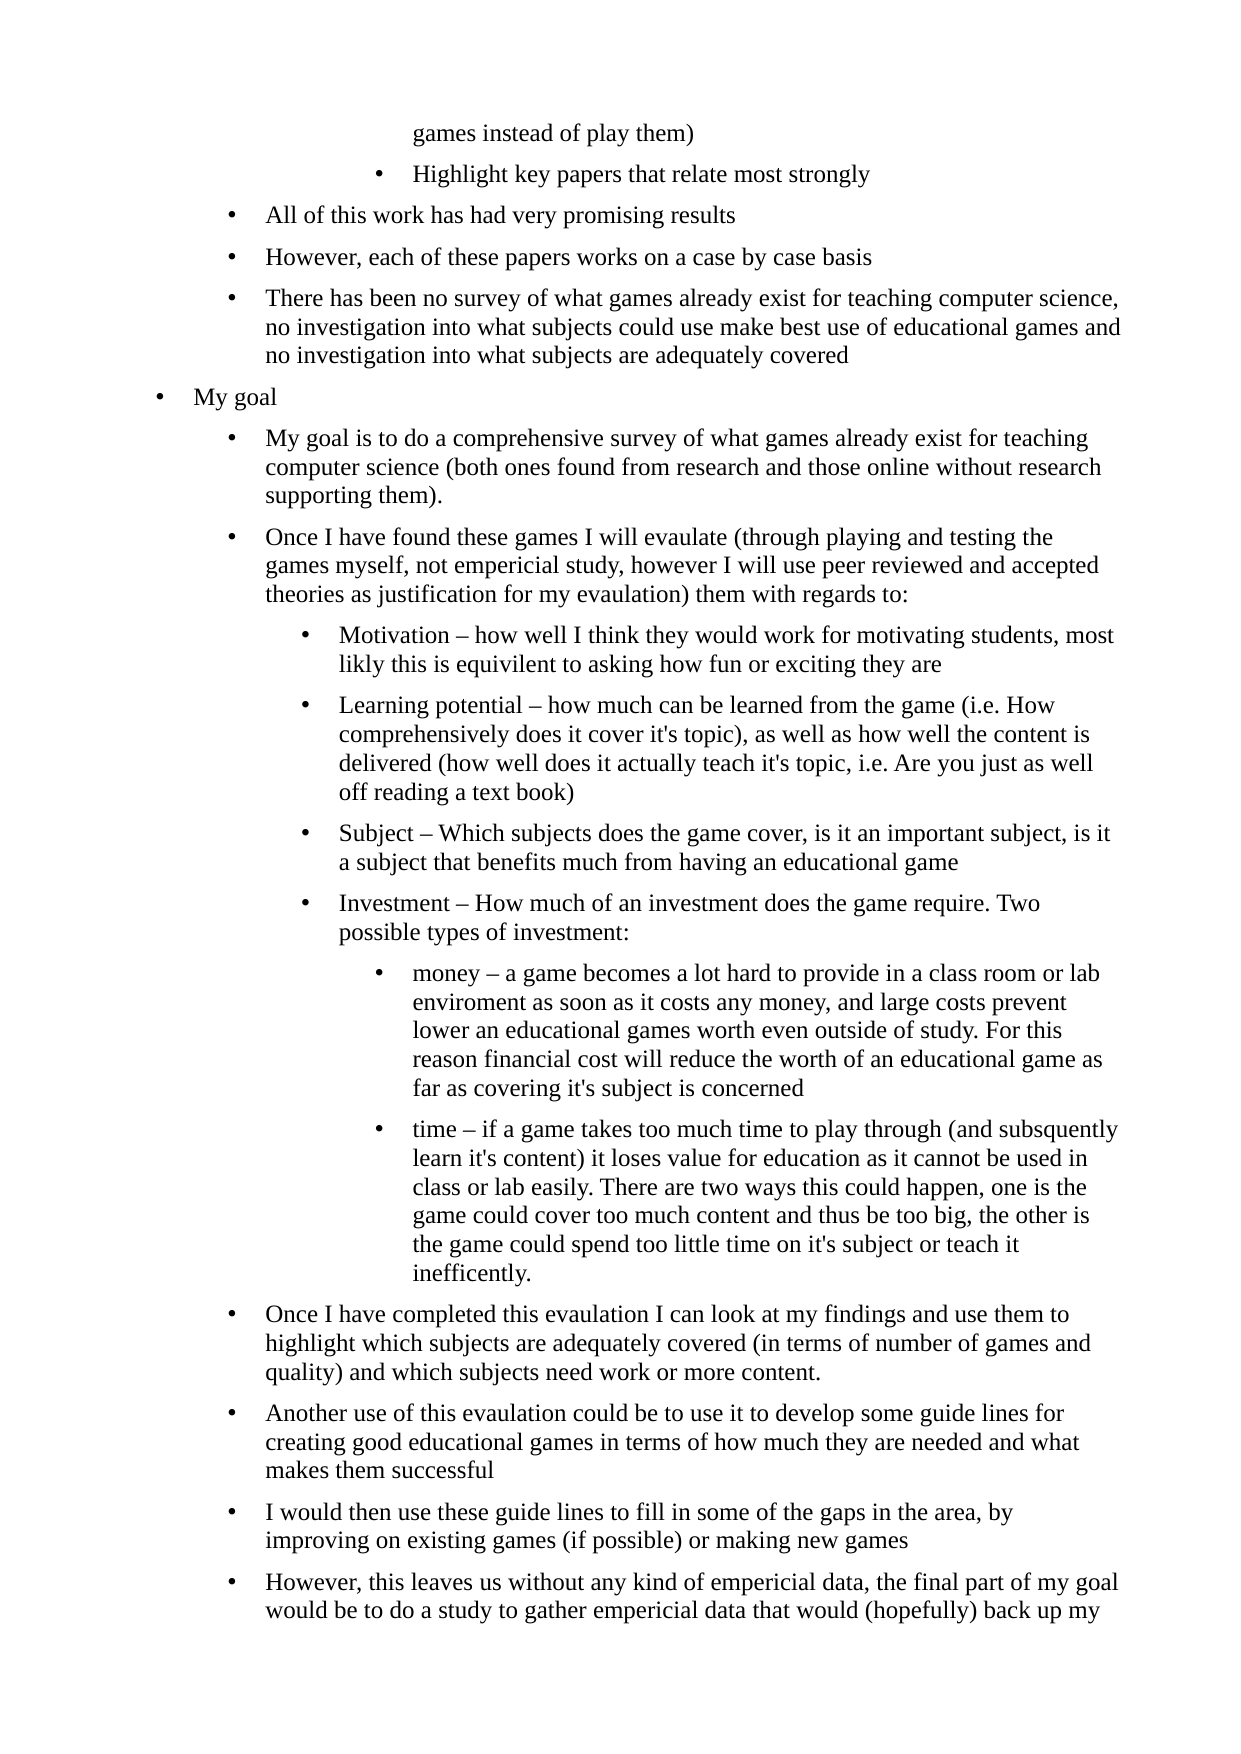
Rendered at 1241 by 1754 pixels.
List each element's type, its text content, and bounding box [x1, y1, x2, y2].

list Highlight key papers that relate most strongly [375, 159, 1122, 188]
list Subject – Which subjects does the game cover, is it an important subject, is it a subject that benefits much from having an educational game [301, 818, 1122, 876]
list time – if a game takes too much time to play through (and subsquently learn it's content) it loses value for education as it cannot be used in class or lab easily. There are two ways this could happen, one is the game could cover too much content and thus be too big, the other is the game could spend too little time on it's subject or teach it inefficently. [375, 1114, 1122, 1287]
list My goal is to do a comprehensive survey of what games already exist for teaching computer science (both ones found from research and those online without research supporting them). [228, 423, 1122, 509]
list I would then use these guide lines to fill in some of the gaps in the area, by improving on existing games (if possible) or making new games [228, 1497, 1122, 1554]
list games instead of play them) [375, 118, 1122, 147]
list All of this work has had very promising results [228, 201, 1122, 229]
list Investment – How much of an investment does the game require. Two possible types of investment: [301, 888, 1122, 946]
list Learning potential – how much can be learned from the game (i.e. How comprehensively does it cover it's topic), as well as how well the content is delivered (how well does it actually teach it's topic, i.e. Are you just as well off reading a text book) [301, 691, 1122, 806]
list However, each of these papers works on a case by case basis [228, 242, 1122, 271]
list Once I have completed this evaulation I can look at my findings and use them to highlight which subjects are adequately covered (in terms of number of games and quality) and which subjects need work or more content. [228, 1299, 1122, 1386]
list money – a game becomes a lot hard to provide in a class room or lab enviroment as soon as it costs any money, and large costs prevent lower an educational games worth even outside of study. For this reason financial cost will reduce the worth of an educational game as far as covering it's subject is concerned [375, 958, 1122, 1102]
list My goal [156, 382, 1122, 411]
list However, this leaves us without any kind of empericial data, the final part of my goal would be to do a study to gather empericial data that would (hopefully) back up my [228, 1567, 1122, 1624]
list Motivation – how well I think they would work for motivating students, most likly this is equivilent to asking how fun or exciting they are [301, 621, 1122, 678]
list Once I have found these games I will evaulate (through playing and testing the games myself, not empericial study, however I will use peer reviewed and accepted theories as justification for my evaulation) them with regards to: [228, 522, 1122, 608]
list There has been no survey of what games already exist for teaching computer science, no investigation into what subjects could use make best use of educational games and no investigation into what subjects are adequately covered [228, 283, 1122, 369]
list Another use of this evaulation could be to use it to develop some guide lines for creating good educational games in terms of how much they are needed and what makes them successful [228, 1398, 1122, 1484]
